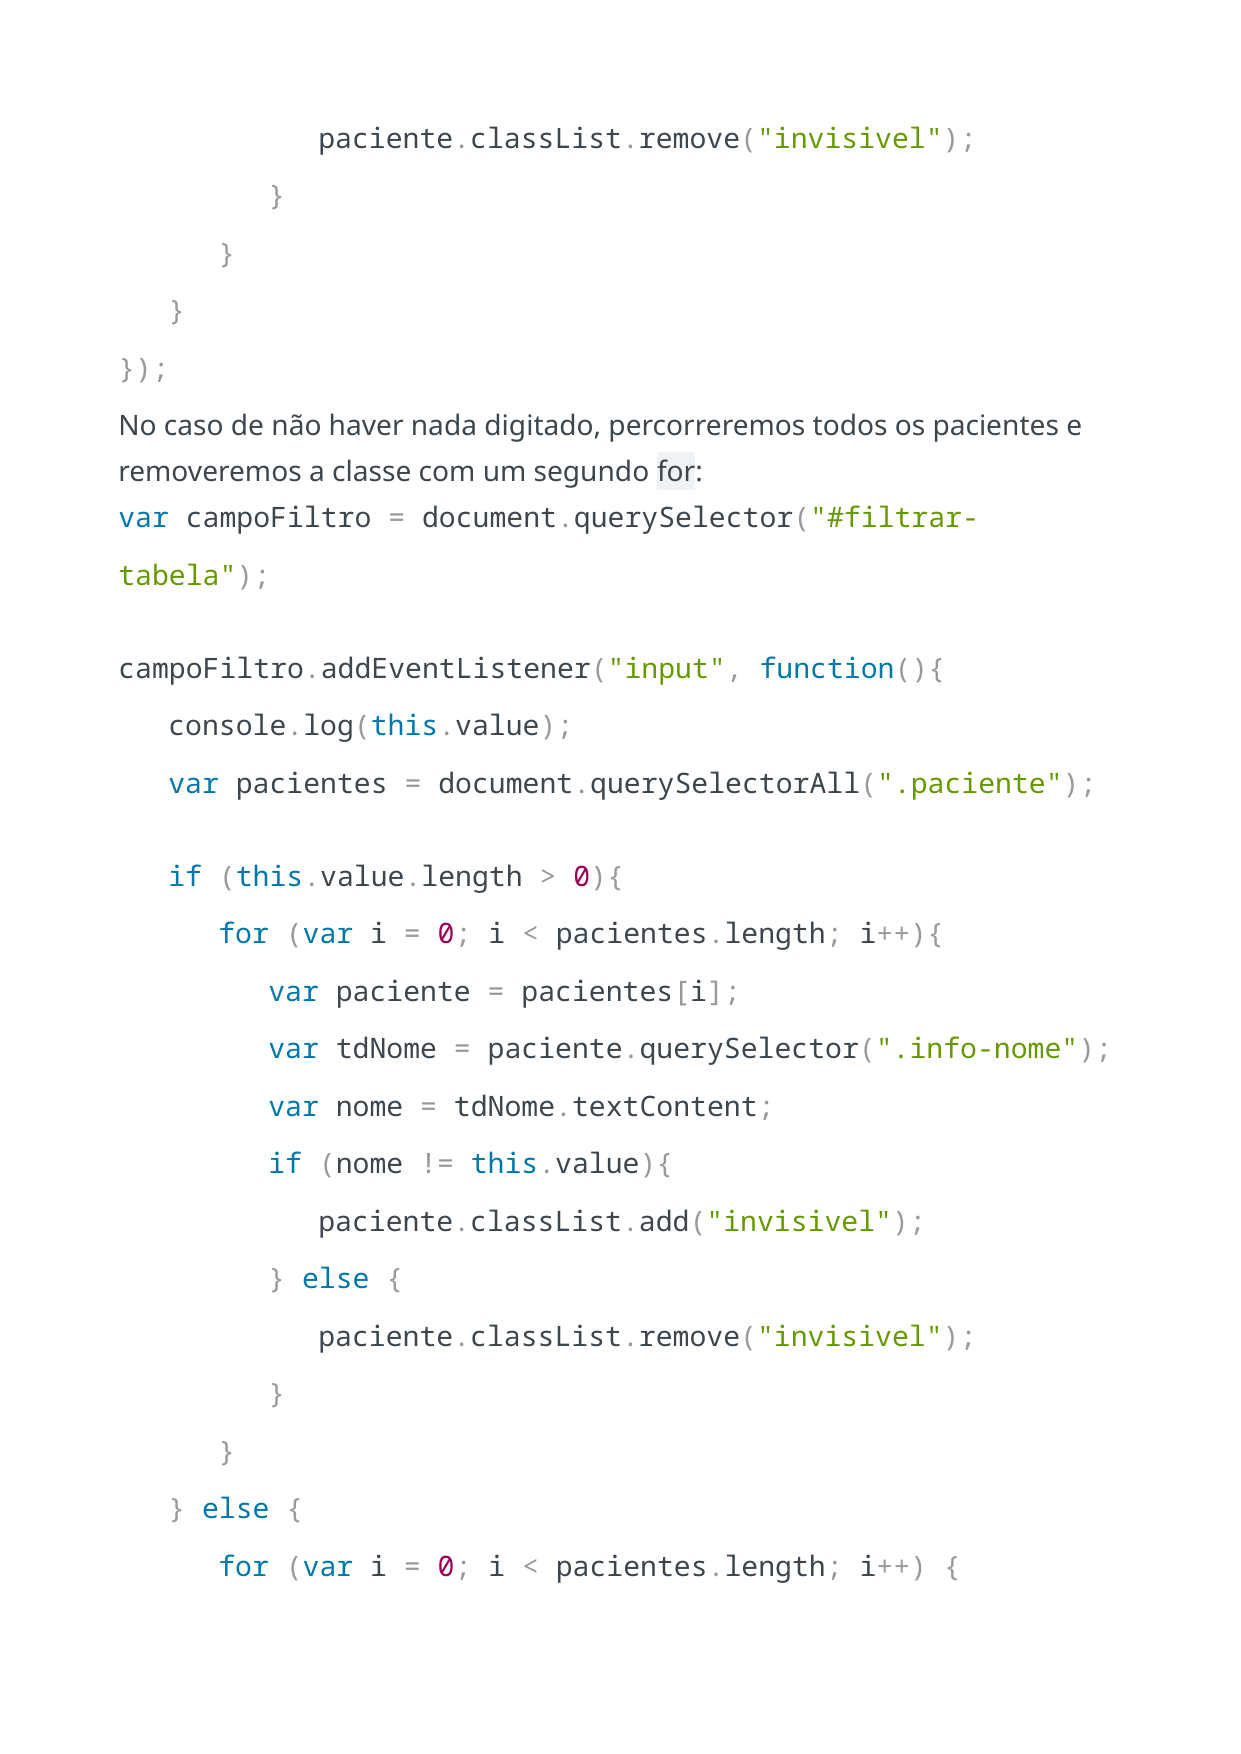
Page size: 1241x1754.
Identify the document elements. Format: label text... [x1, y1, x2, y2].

text if (nome != this.value){ [118, 1143, 1122, 1182]
text } else { [118, 1488, 1122, 1527]
text if (this.value.length > 0){ [118, 856, 1122, 894]
text No caso de não haver nada digitado, percorreremos todos os pacientes e removeremos a classe com um segundo for: [118, 406, 1122, 490]
text } [118, 1431, 1122, 1469]
text paciente.classList.remove("invisivel"); [118, 118, 1122, 156]
text paciente.classList.add("invisivel"); [118, 1201, 1122, 1239]
text } [118, 176, 1122, 214]
text } else { [118, 1258, 1122, 1297]
text paciente.classList.remove("invisivel"); [118, 1316, 1122, 1354]
text } [118, 1373, 1122, 1412]
text } [118, 291, 1122, 329]
text campoFiltro.addEventListener("input", function(){ [118, 648, 1122, 686]
text var pacientes = document.querySelectorAll(".paciente"); [118, 763, 1122, 801]
text var campoFiltro = document.querySelector("#filtrar-tabela"); [118, 497, 1122, 593]
text } [118, 233, 1122, 271]
text var tdNome = paciente.querySelector(".info-nome"); [118, 1028, 1122, 1067]
text var nome = tdNome.textContent; [118, 1086, 1122, 1124]
text var paciente = pacientes[i]; [118, 971, 1122, 1009]
text for (var i = 0; i < pacientes.length; i++) { [118, 1546, 1122, 1584]
text for (var i = 0; i < pacientes.length; i++){ [118, 913, 1122, 952]
text }); [118, 348, 1122, 386]
text console.log(this.value); [118, 705, 1122, 744]
